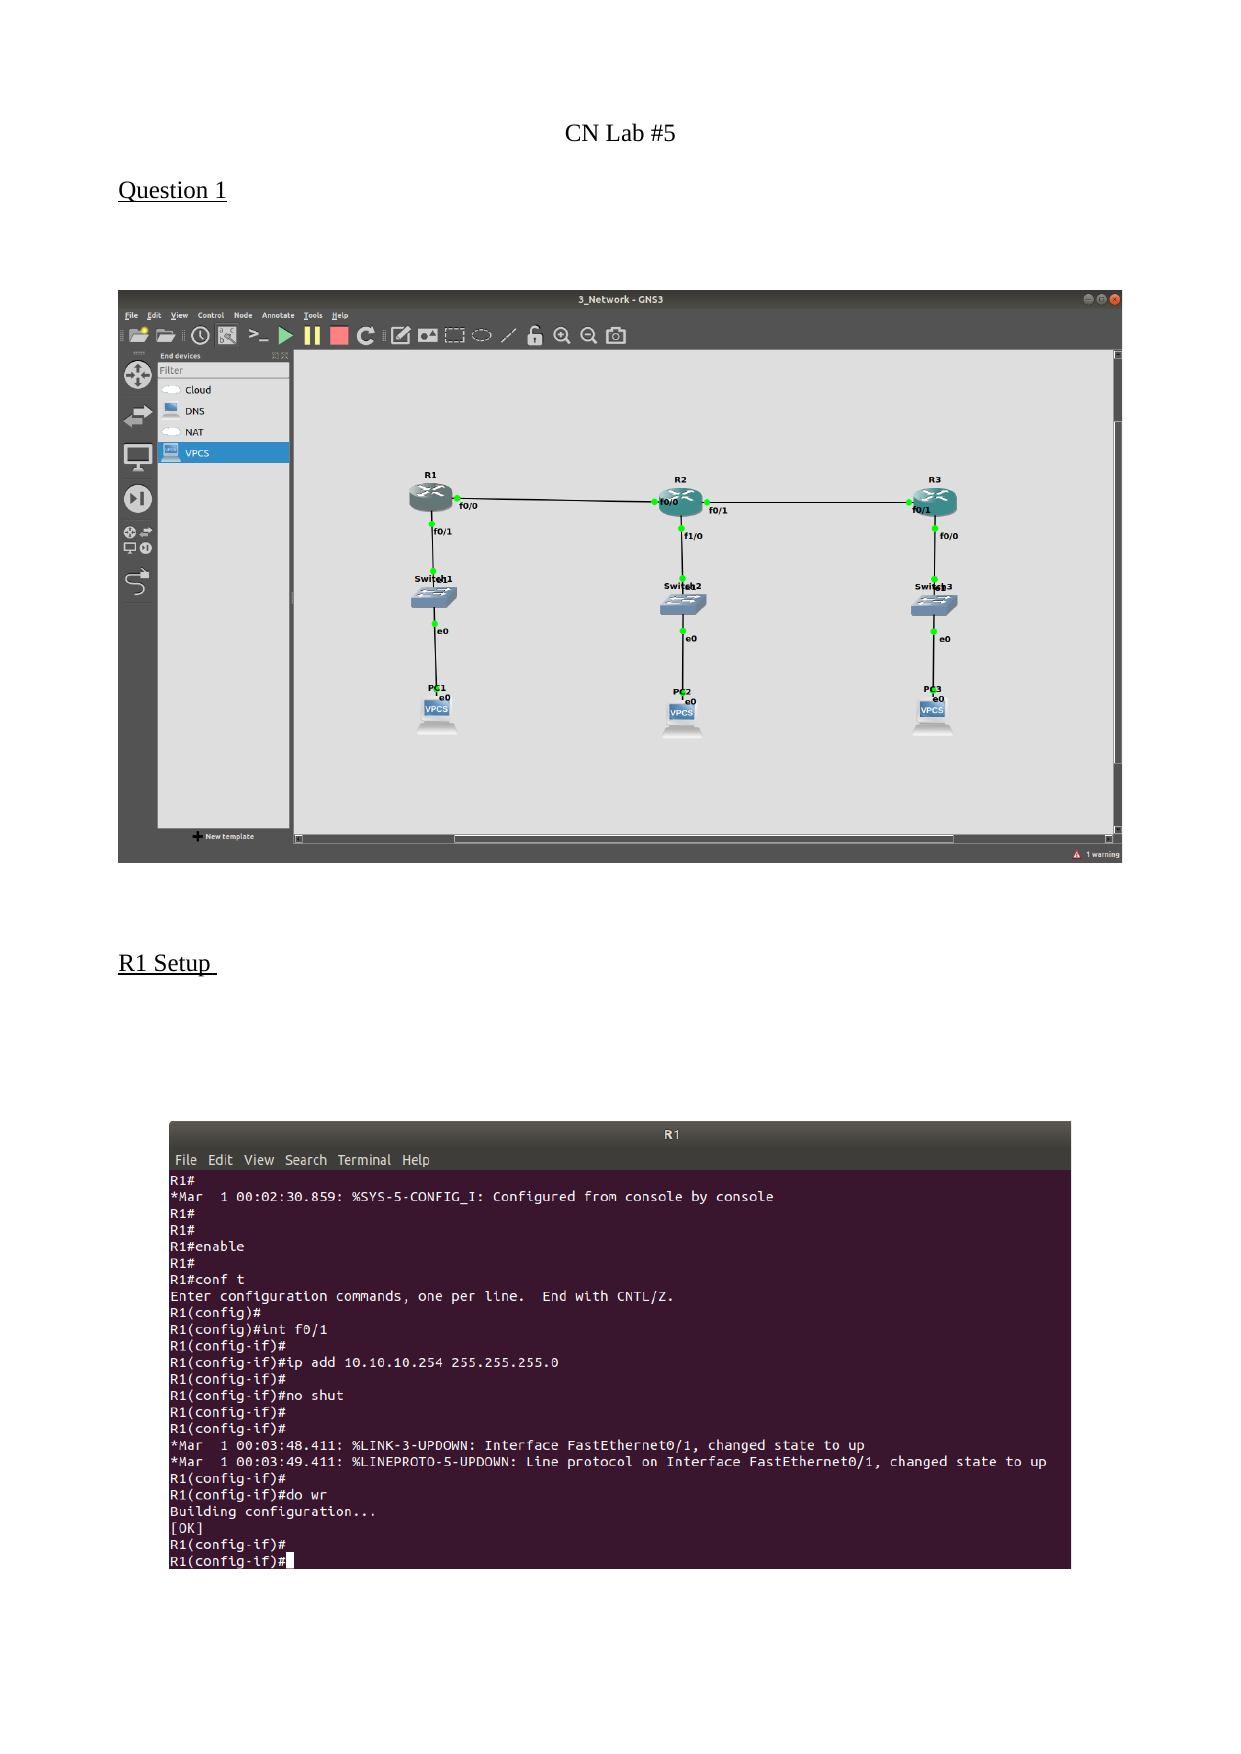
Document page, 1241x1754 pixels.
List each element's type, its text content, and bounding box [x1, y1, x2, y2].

picture [118, 290, 1123, 863]
picture [169, 1121, 1072, 1569]
text CN Lab #5 [118, 118, 1122, 147]
text R1 Setup [118, 948, 1122, 977]
text Question 1 [118, 176, 1122, 204]
